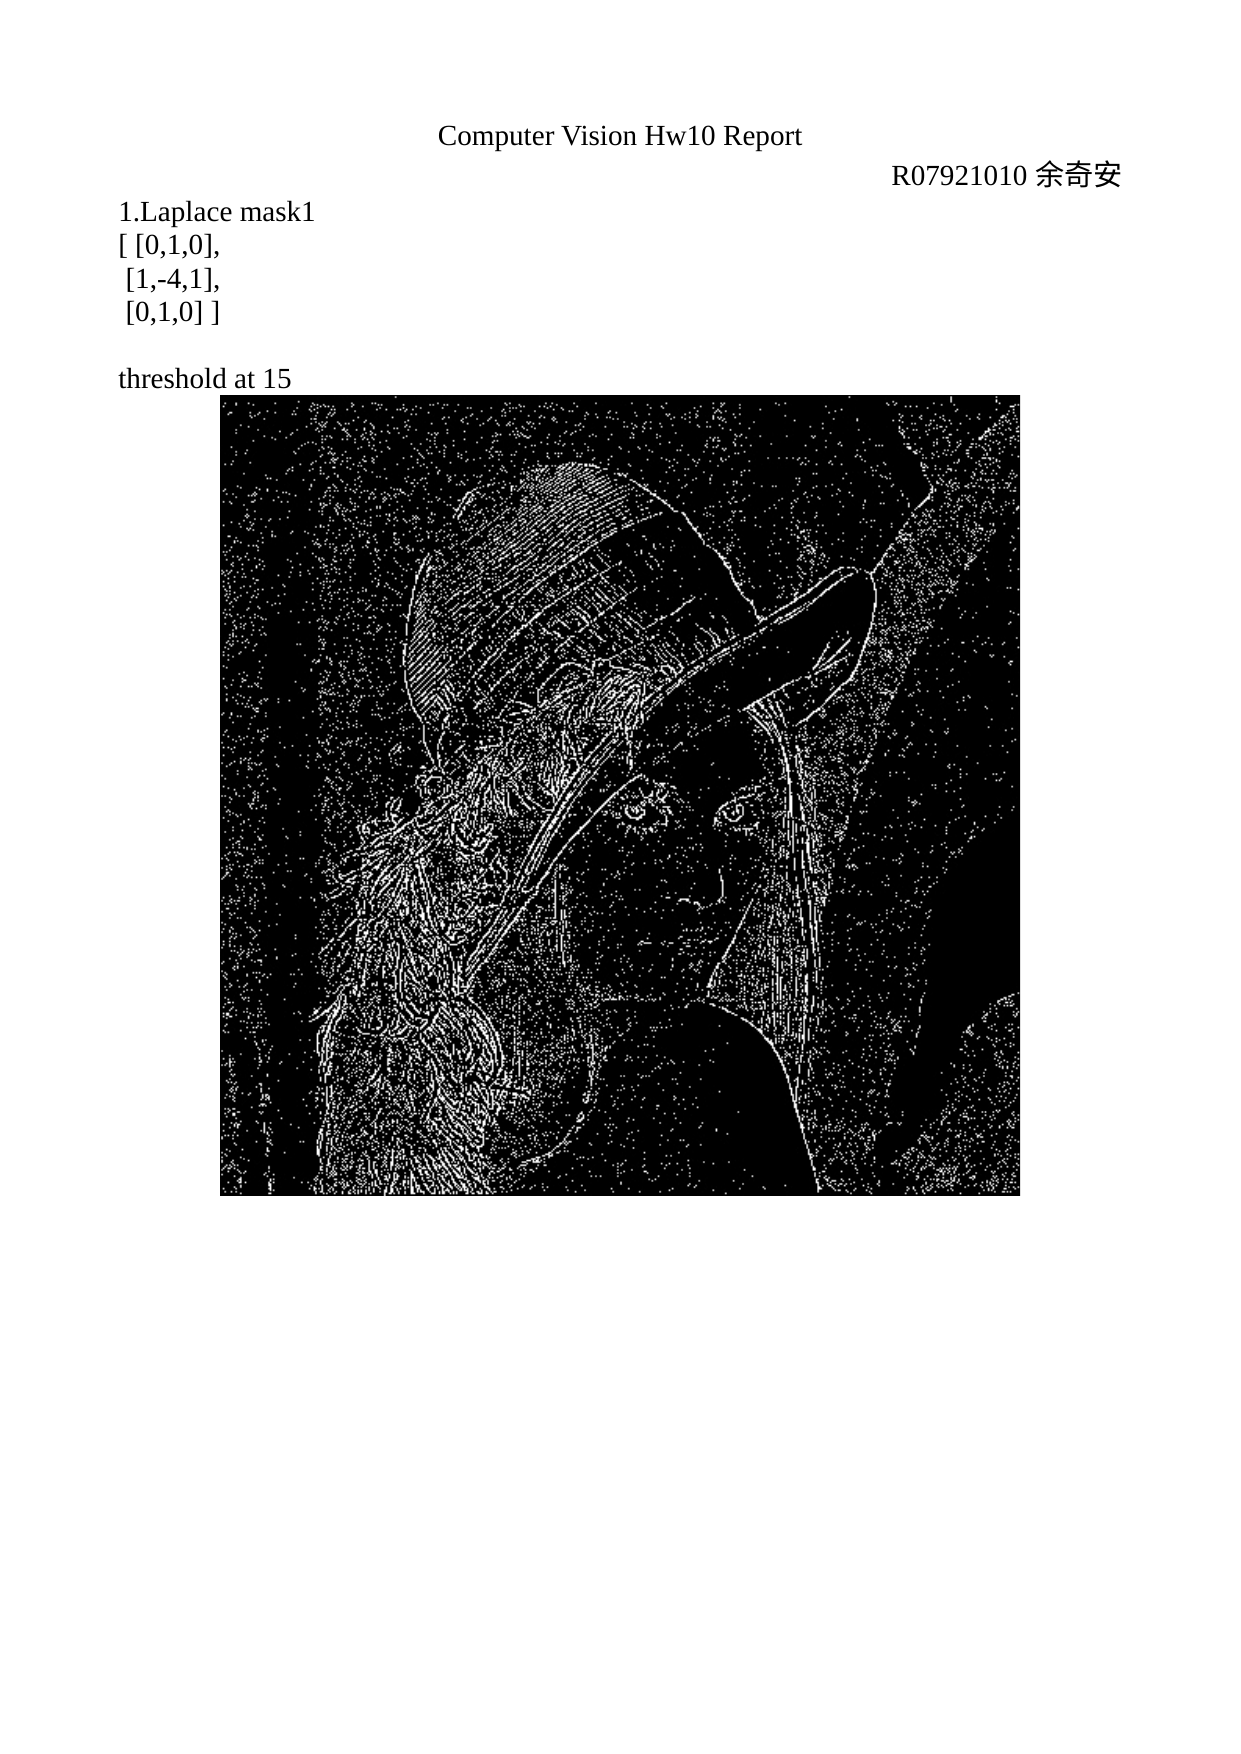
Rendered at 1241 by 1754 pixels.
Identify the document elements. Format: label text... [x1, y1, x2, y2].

text threshold at 15 [118, 362, 1122, 395]
picture [220, 395, 1020, 1196]
text 1.Laplace mask1 [118, 194, 1122, 227]
text [0,1,0] ] [118, 294, 1122, 328]
text R07921010 余奇安 [118, 152, 1122, 194]
text [ [0,1,0], [118, 227, 1122, 261]
text [1,-4,1], [118, 261, 1122, 294]
text Computer Vision Hw10 Report [118, 118, 1122, 152]
